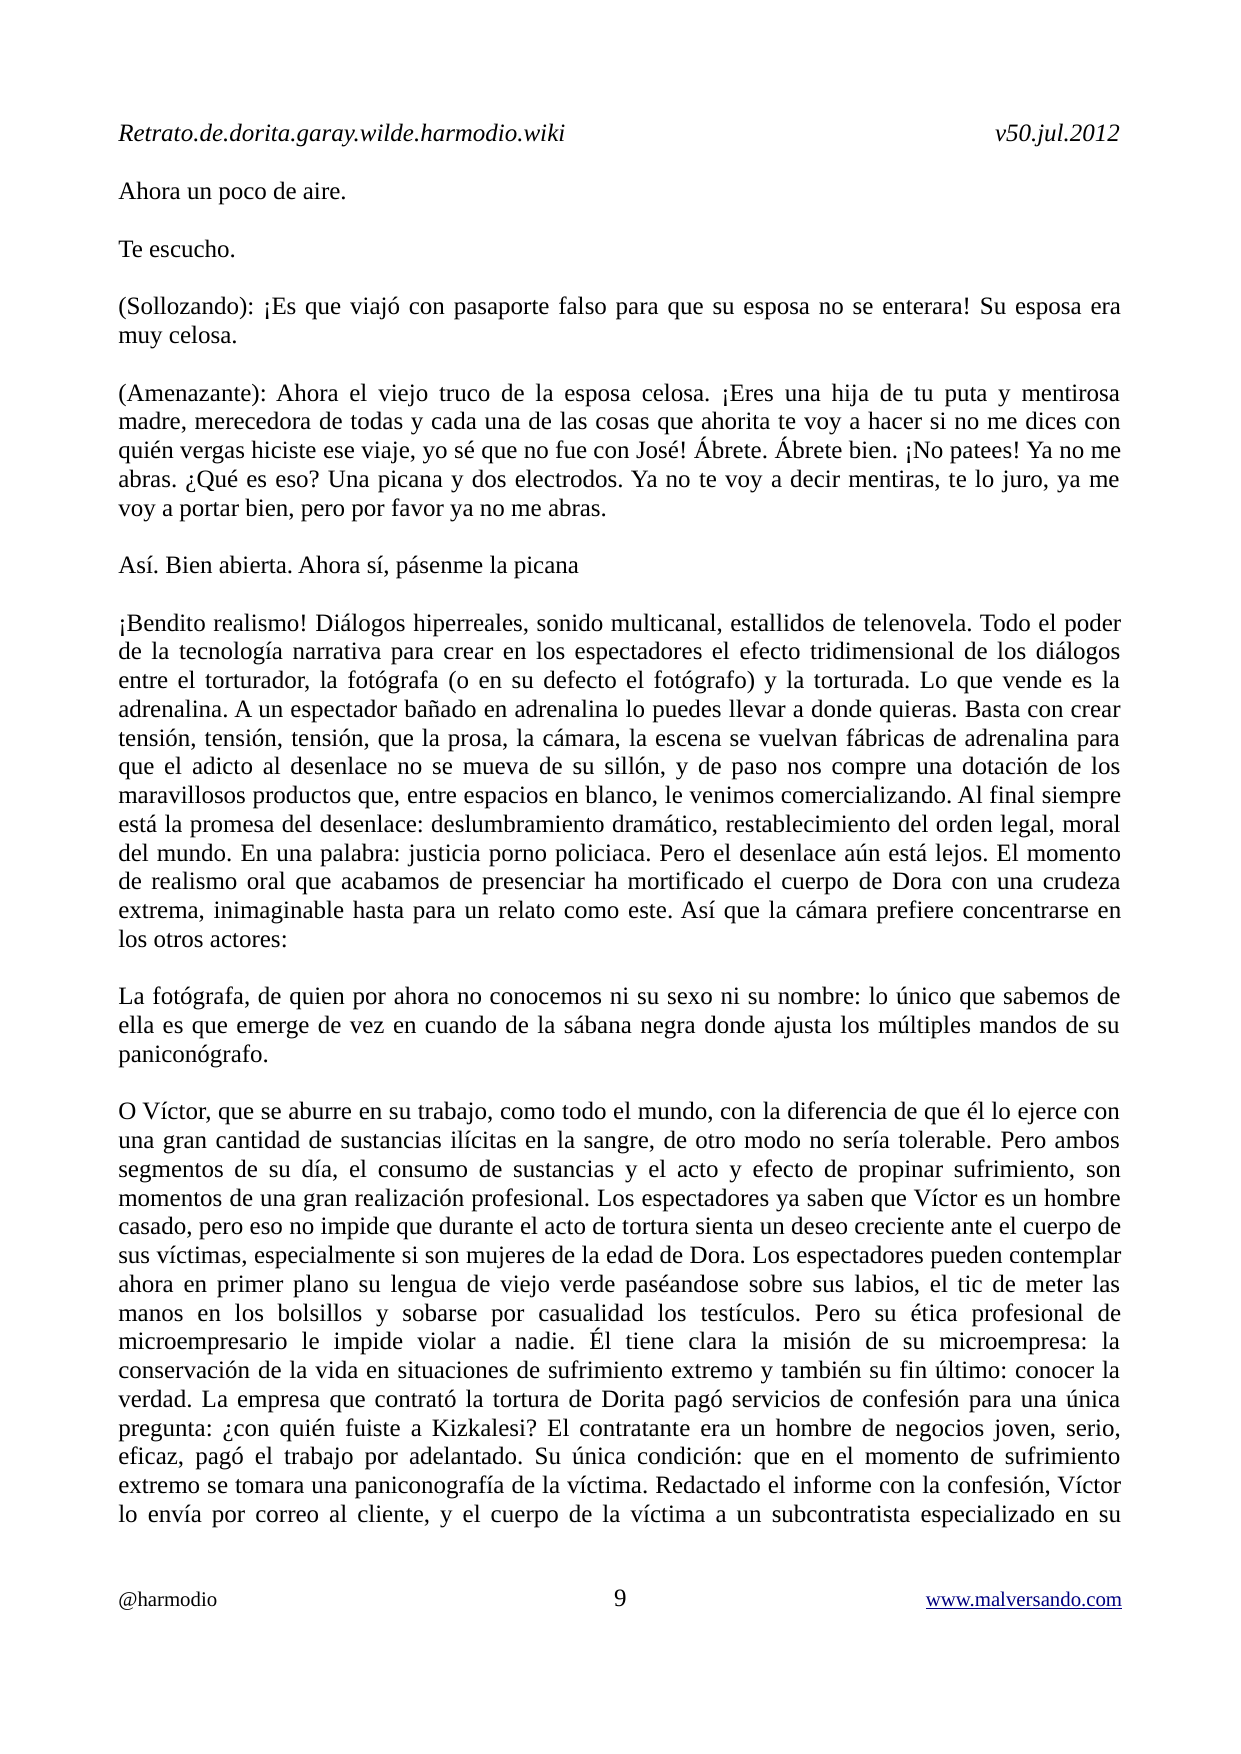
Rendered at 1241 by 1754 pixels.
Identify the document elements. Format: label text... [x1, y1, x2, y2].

text ¡Bendito realismo! Diálogos hiperreales, sonido multicanal, estallidos de telenovela. Todo el poder de la tecnología narrativa para crear en los espectadores el efecto tridimensional de los diálogos entre el torturador, la fotógrafa (o en su defecto el fotógrafo) y la torturada. Lo que vende es la adrenalina. A un espectador bañado en adrenalina lo puedes llevar a donde quieras. Basta con crear tensión, tensión, tensión, que la prosa, la cámara, la escena se vuelvan fábricas de adrenalina para que el adicto al desenlace no se mueva de su sillón, y de paso nos compre una dotación de los maravillosos productos que, entre espacios en blanco, le venimos comercializando. Al final siempre está la promesa del desenlace: deslumbramiento dramático, restablecimiento del orden legal, moral del mundo. En una palabra: justicia porno policiaca. Pero el desenlace aún está lejos. El momento de realismo oral que acabamos de presenciar ha mortificado el cuerpo de Dora con una crudeza extrema, inimaginable hasta para un relato como este. Así que la cámara prefiere concentrarse en los otros actores: [118, 608, 1122, 953]
text O Víctor, que se aburre en su trabajo, como todo el mundo, con la diferencia de que él lo ejerce con una gran cantidad de sustancias ilícitas en la sangre, de otro modo no sería tolerable. Pero ambos segmentos de su día, el consumo de sustancias y el acto y efecto de propinar sufrimiento, son momentos de una gran realización profesional. Los espectadores ya saben que Víctor es un hombre casado, pero eso no impide que durante el acto de tortura sienta un deseo creciente ante el cuerpo de sus víctimas, especialmente si son mujeres de la edad de Dora. Los espectadores pueden contemplar ahora en primer plano su lengua de viejo verde paséandose sobre sus labios, el tic de meter las manos en los bolsillos y sobarse por casualidad los testículos. Pero su ética profesional de microempresario le impide violar a nadie. Él tiene clara la misión de su microempresa: la conservación de la vida en situaciones de sufrimiento extremo y también su fin último: conocer la verdad. La empresa que contrató la tortura de Dorita pagó servicios de confesión para una única pregunta: ¿con quién fuiste a Kizkalesi? El contratante era un hombre de negocios joven, serio, eficaz, pagó el trabajo por adelantado. Su única condición: que en el momento de sufrimiento extremo se tomara una paniconografía de la víctima. Redactado el informe con la confesión, Víctor lo envía por correo al cliente, y el cuerpo de la víctima a un subcontratista especializado en su [118, 1096, 1122, 1528]
text Te escucho. [118, 234, 1122, 263]
text (Amenazante): Ahora el viejo truco de la esposa celosa. ¡Eres una hija de tu puta y mentirosa madre, merecedora de todas y cada una de las cosas que ahorita te voy a hacer si no me dices con quién vergas hiciste ese viaje, yo sé que no fue con José! Ábrete. Ábrete bien. ¡No patees! Ya no me abras. ¿Qué es eso? Una picana y dos electrodos. Ya no te voy a decir mentiras, te lo juro, ya me voy a portar bien, pero por favor ya no me abras. [118, 378, 1122, 521]
text La fotógrafa, de quien por ahora no conocemos ni su sexo ni su nombre: lo único que sabemos de ella es que emerge de vez en cuando de la sábana negra donde ajusta los múltiples mandos de su paniconógrafo. [118, 981, 1122, 1068]
text Así. Bien abierta. Ahora sí, pásenme la picana [118, 550, 1122, 579]
text (Sollozando): ¡Es que viajó con pasaporte falso para que su esposa no se enterara! Su esposa era muy celosa. [118, 291, 1122, 349]
text Ahora un poco de aire. [118, 176, 1122, 205]
